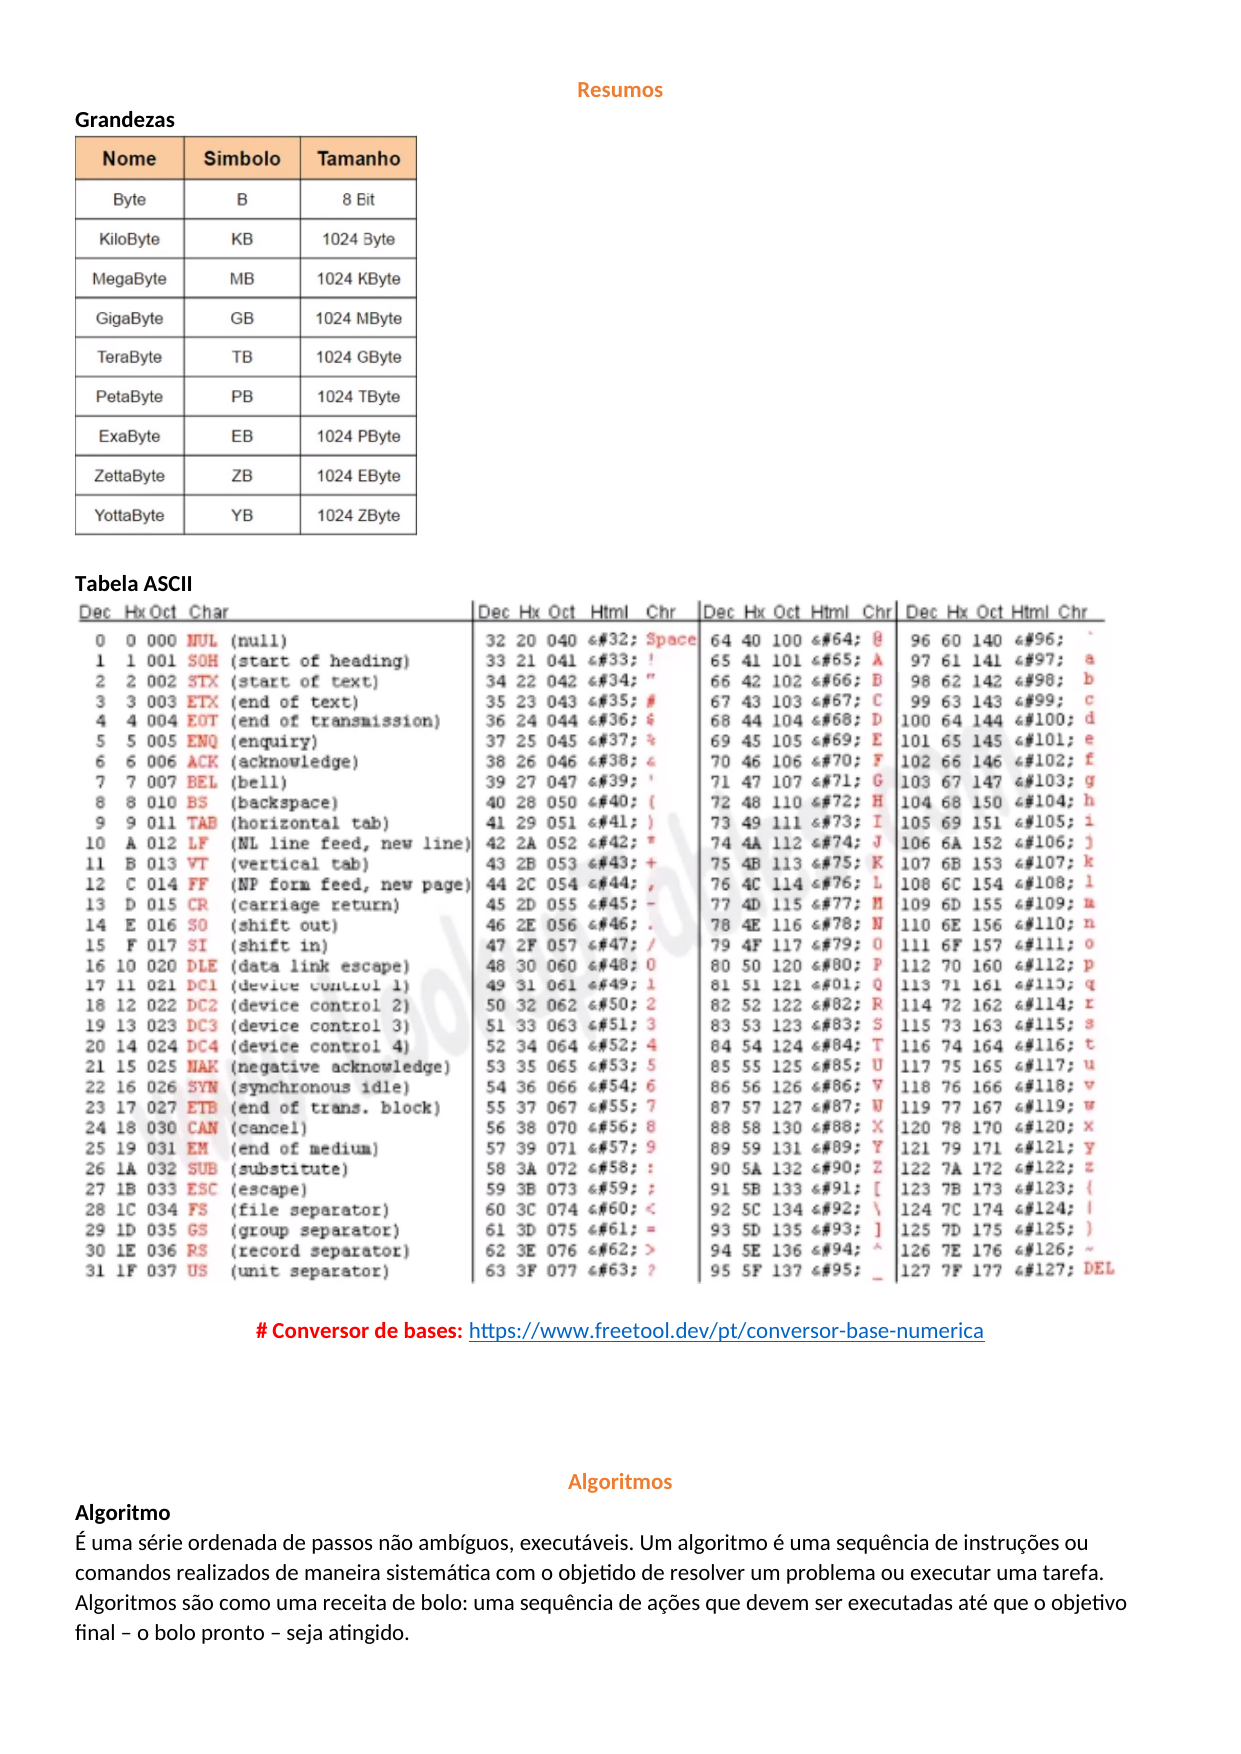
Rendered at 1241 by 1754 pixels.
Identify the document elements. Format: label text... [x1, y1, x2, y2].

text Algoritmo [75, 1498, 1165, 1526]
text Tabela ASCII [75, 569, 1165, 597]
text Resumos [75, 75, 1165, 103]
text Algoritmos são como uma receita de bolo: uma sequência de ações que devem ser executadas até que o objetivo final – o bolo pronto – seja atingido. [75, 1588, 1165, 1647]
picture [75, 135, 418, 537]
text Algoritmos [75, 1467, 1165, 1496]
text # Conversor de bases: https://www.freetool.dev/pt/conversor-base-numerica [75, 1316, 1165, 1344]
picture [75, 599, 1127, 1284]
text É uma série ordenada de passos não ambíguos, executáveis. Um algoritmo é uma sequência de instruções ou comandos realizados de maneira sistemática com o objetido de resolver um problema ou executar uma tarefa. [75, 1528, 1165, 1586]
text Grandezas [75, 105, 1165, 133]
